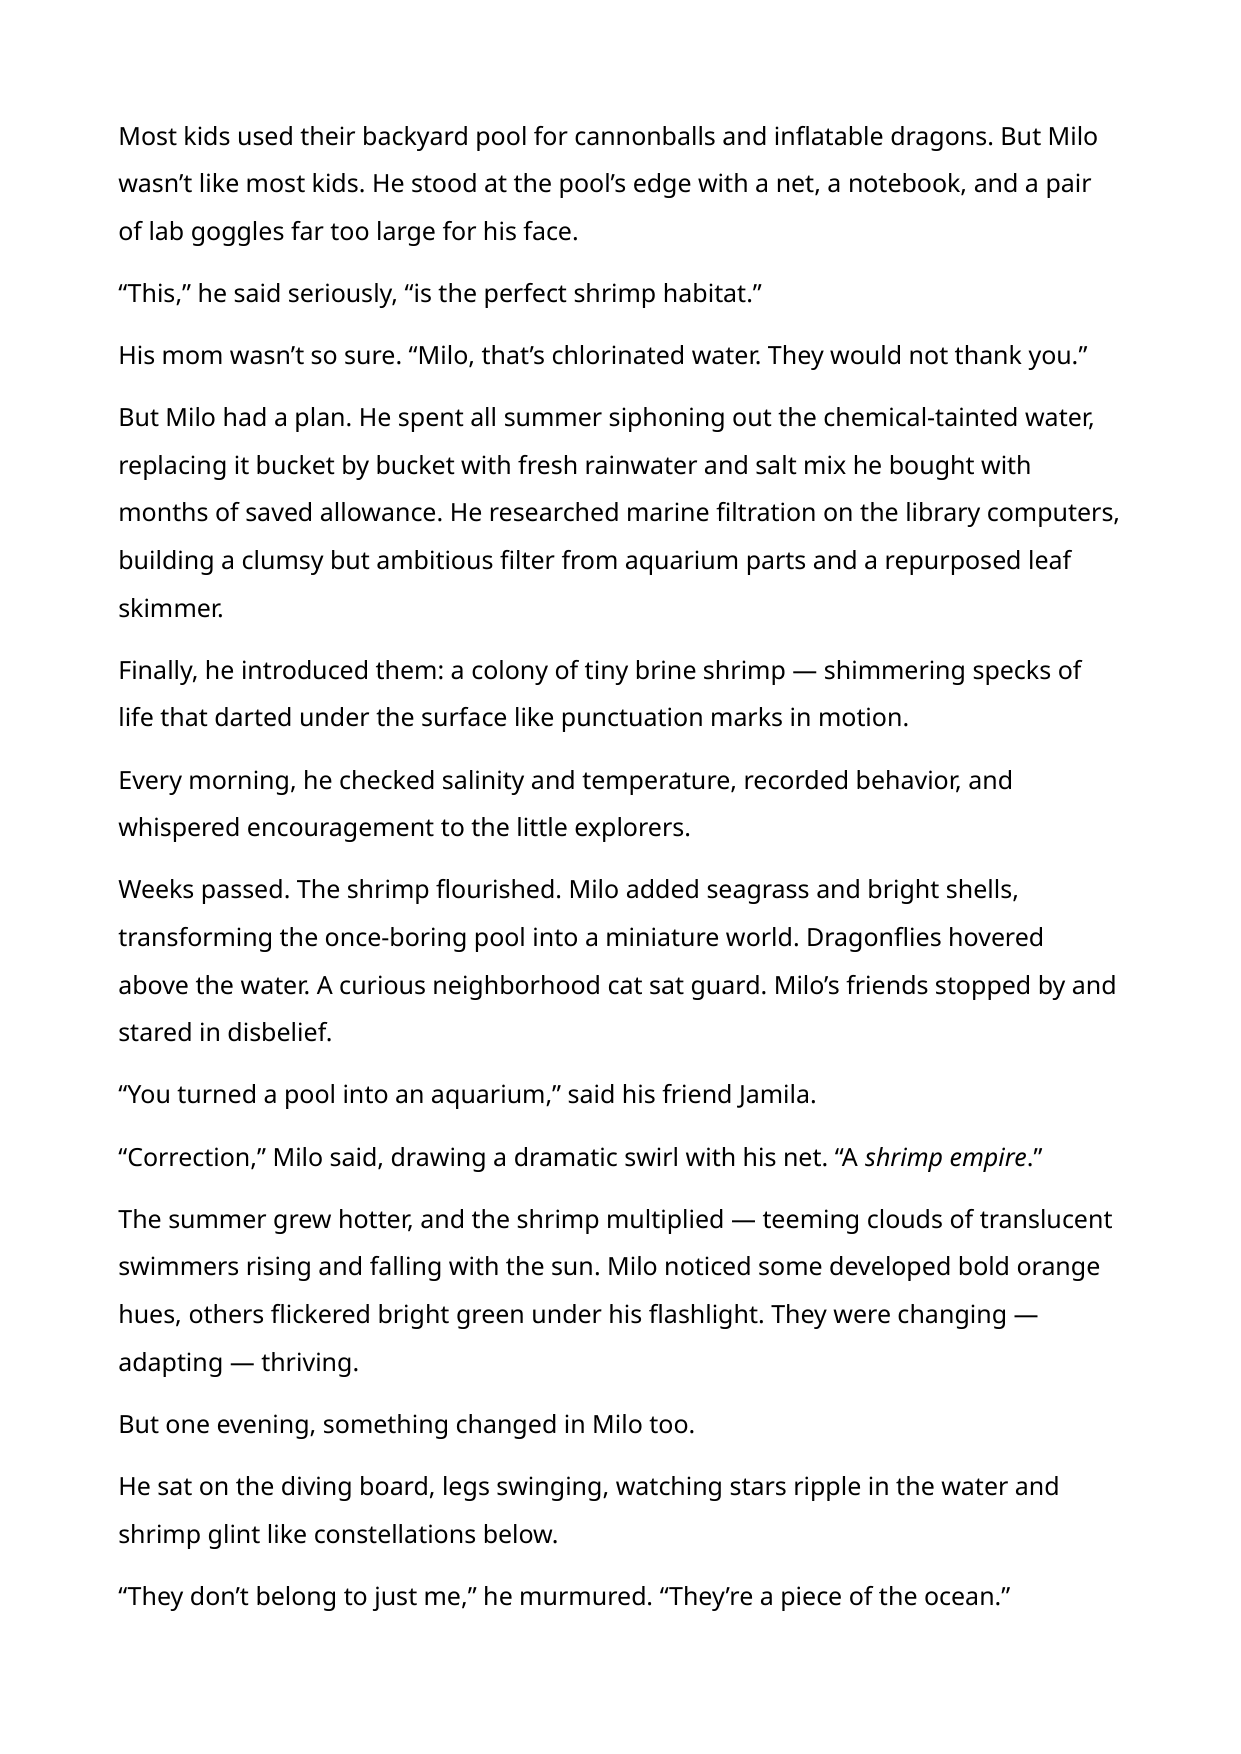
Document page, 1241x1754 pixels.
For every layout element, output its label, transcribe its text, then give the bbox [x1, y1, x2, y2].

text “Correction,” Milo said, drawing a dramatic swirl with his net. “A shrimp empire.” [118, 1139, 1122, 1173]
text He sat on the diving board, legs swinging, watching stars ripple in the water and shrimp glint like constellations below. [118, 1469, 1122, 1550]
text “They don’t belong to just me,” he murmured. “They’re a piece of the ocean.” [118, 1578, 1122, 1612]
text “You turned a pool into an aquarium,” said his friend Jamila. [118, 1077, 1122, 1111]
text Weeks passed. The shrimp flourished. Milo added seagrass and bright shells, transforming the once-boring pool into a miniature world. Dragonflies hovered above the water. A curious neighborhood cat sat guard. Milo’s friends stopped by and stared in disbelief. [118, 872, 1122, 1049]
text Every morning, he checked salinity and temperature, recorded behavior, and whispered encouragement to the little explorers. [118, 762, 1122, 844]
text Finally, he introduced them: a colony of tiny brine shrimp — shimmering specks of life that darted under the surface like punctuation marks in motion. [118, 652, 1122, 734]
text His mom wasn’t so sure. “Milo, that’s chlorinated water. They would not thank you.” [118, 338, 1122, 372]
text “This,” he said seriously, “is the perfect shrimp habitat.” [118, 276, 1122, 309]
text But one evening, something changed in Milo too. [118, 1406, 1122, 1441]
text Most kids used their backyard pool for cannonballs and inflatable dragons. But Milo wasn’t like most kids. He stood at the pool’s edge with a net, a notebook, and a pair of lab goggles far too large for his face. [118, 118, 1122, 247]
text But Milo had a plan. He spent all summer siphoning out the chemical-tainted water, replacing it bucket by bucket with fresh rainwater and salt mix he bought with months of saved allowance. He researched marine filtration on the library computers, building a clumsy but ambitious filter from aquarium parts and a repurposed leaf skimmer. [118, 400, 1122, 624]
text The summer grew hotter, and the shrimp multiplied — teeming clouds of translucent swimmers rising and falling with the sun. Milo noticed some developed bold orange hues, others flickered bright green under his flashlight. They were changing — adapting — thriving. [118, 1201, 1122, 1378]
